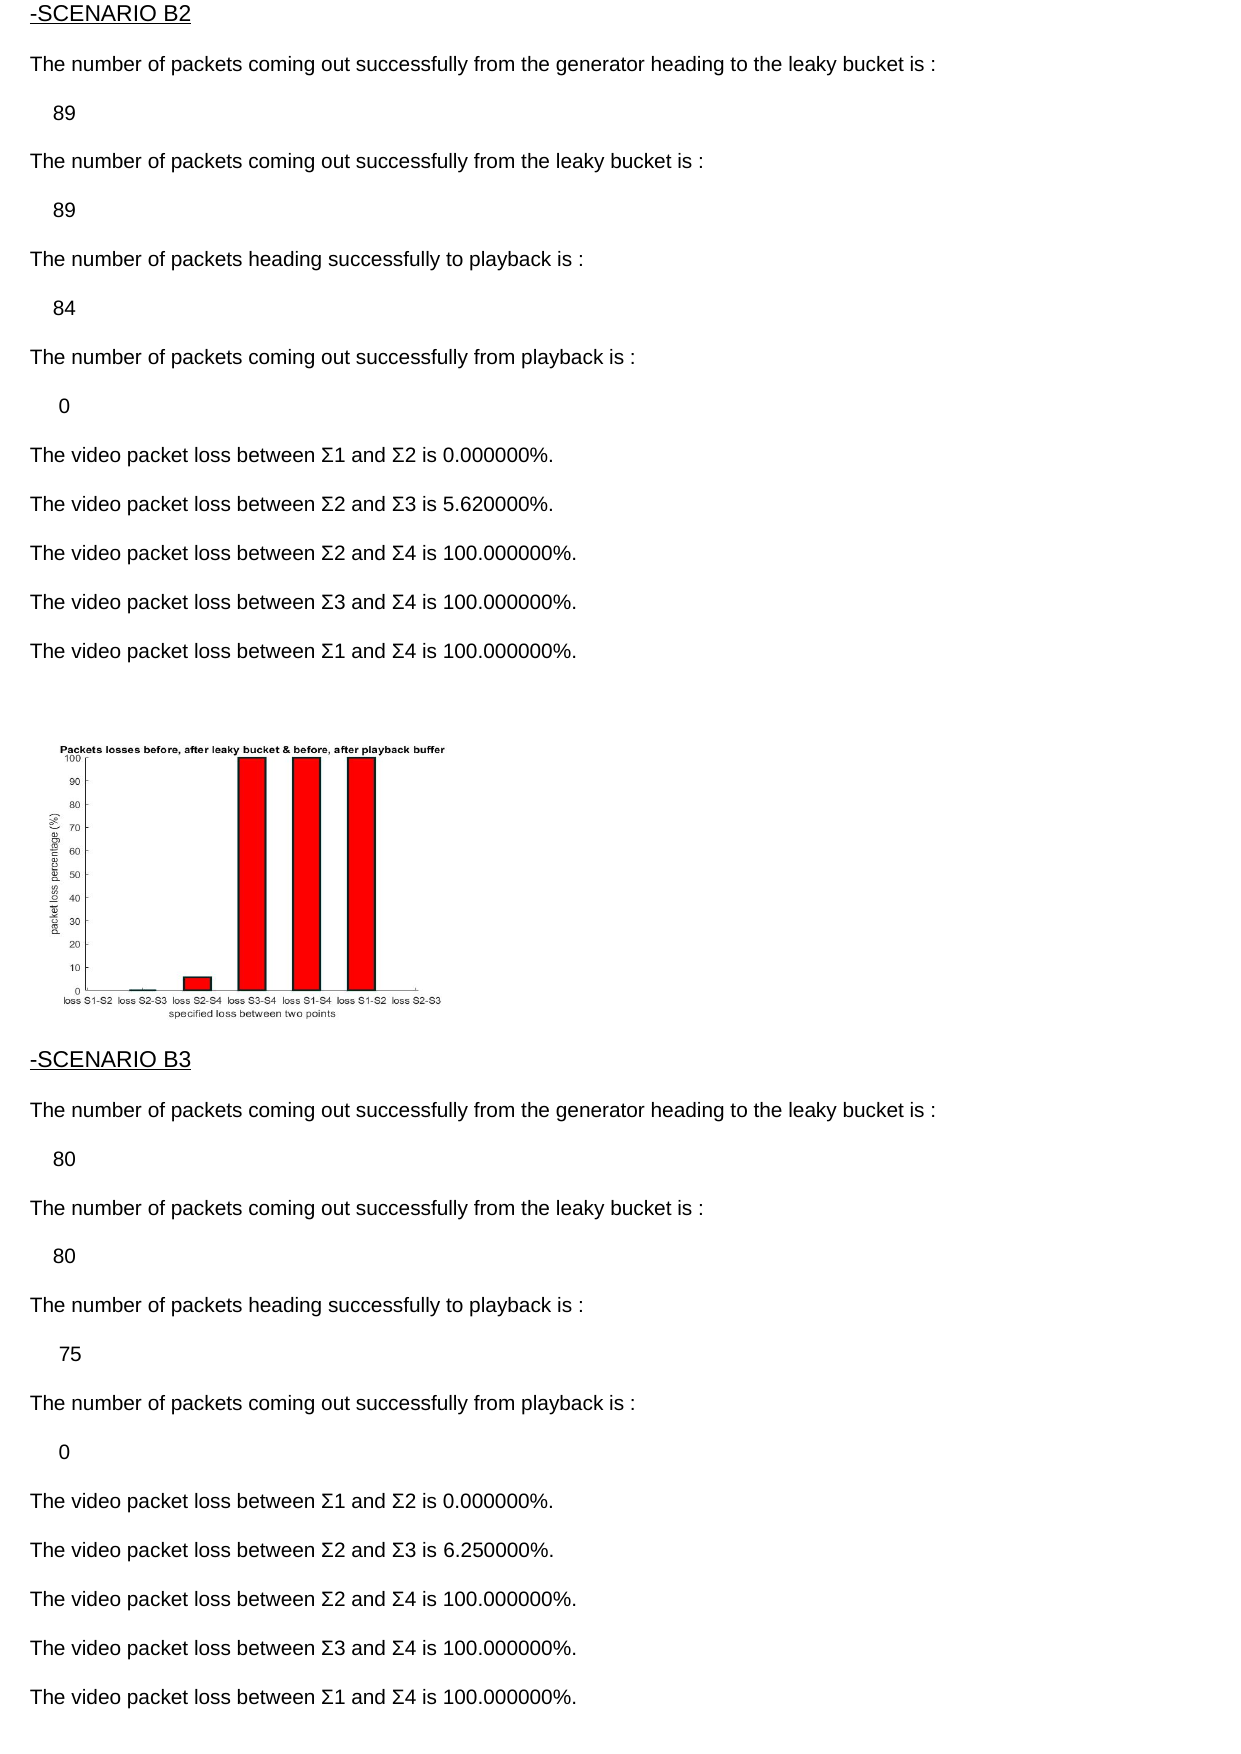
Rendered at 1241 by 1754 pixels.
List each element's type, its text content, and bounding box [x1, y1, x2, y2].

text The number of packets heading successfully to playback is : [29, 1293, 1211, 1317]
text 89 [29, 100, 1211, 124]
text 84 [29, 296, 1211, 320]
text -SCENARIO B3 [29, 1046, 1211, 1072]
text -SCENARIO B2 [29, 0, 1211, 26]
text 89 [29, 198, 1211, 222]
text The video packet loss between Σ3 and Σ4 is 100.000000%. [29, 590, 1211, 614]
text 0 [29, 1440, 1211, 1464]
text 80 [29, 1244, 1211, 1268]
text The video packet loss between Σ3 and Σ4 is 100.000000%. [29, 1636, 1211, 1660]
text The video packet loss between Σ1 and Σ2 is 0.000000%. [29, 443, 1211, 467]
text The video packet loss between Σ2 and Σ3 is 5.620000%. [29, 492, 1211, 516]
text The number of packets coming out successfully from playback is : [29, 345, 1211, 369]
text The number of packets heading successfully to playback is : [29, 247, 1211, 271]
text 75 [29, 1342, 1211, 1366]
text The number of packets coming out successfully from the leaky bucket is : [29, 1195, 1211, 1219]
text 0 [29, 394, 1211, 418]
text The number of packets coming out successfully from the generator heading to the leaky bucket is : [29, 1097, 1211, 1121]
text The video packet loss between Σ1 and Σ4 is 100.000000%. [29, 1685, 1211, 1709]
text The number of packets coming out successfully from the leaky bucket is : [29, 149, 1211, 173]
text 80 [29, 1146, 1211, 1170]
text The number of packets coming out successfully from the generator heading to the leaky bucket is : [29, 51, 1211, 75]
text The video packet loss between Σ2 and Σ4 is 100.000000%. [29, 1587, 1211, 1611]
text The video packet loss between Σ2 and Σ3 is 6.250000%. [29, 1538, 1211, 1562]
text The video packet loss between Σ1 and Σ4 is 100.000000%. [29, 639, 1211, 663]
text The video packet loss between Σ1 and Σ2 is 0.000000%. [29, 1489, 1211, 1513]
text The video packet loss between Σ2 and Σ4 is 100.000000%. [29, 541, 1211, 565]
text The number of packets coming out successfully from playback is : [29, 1391, 1211, 1415]
picture [29, 736, 459, 1022]
